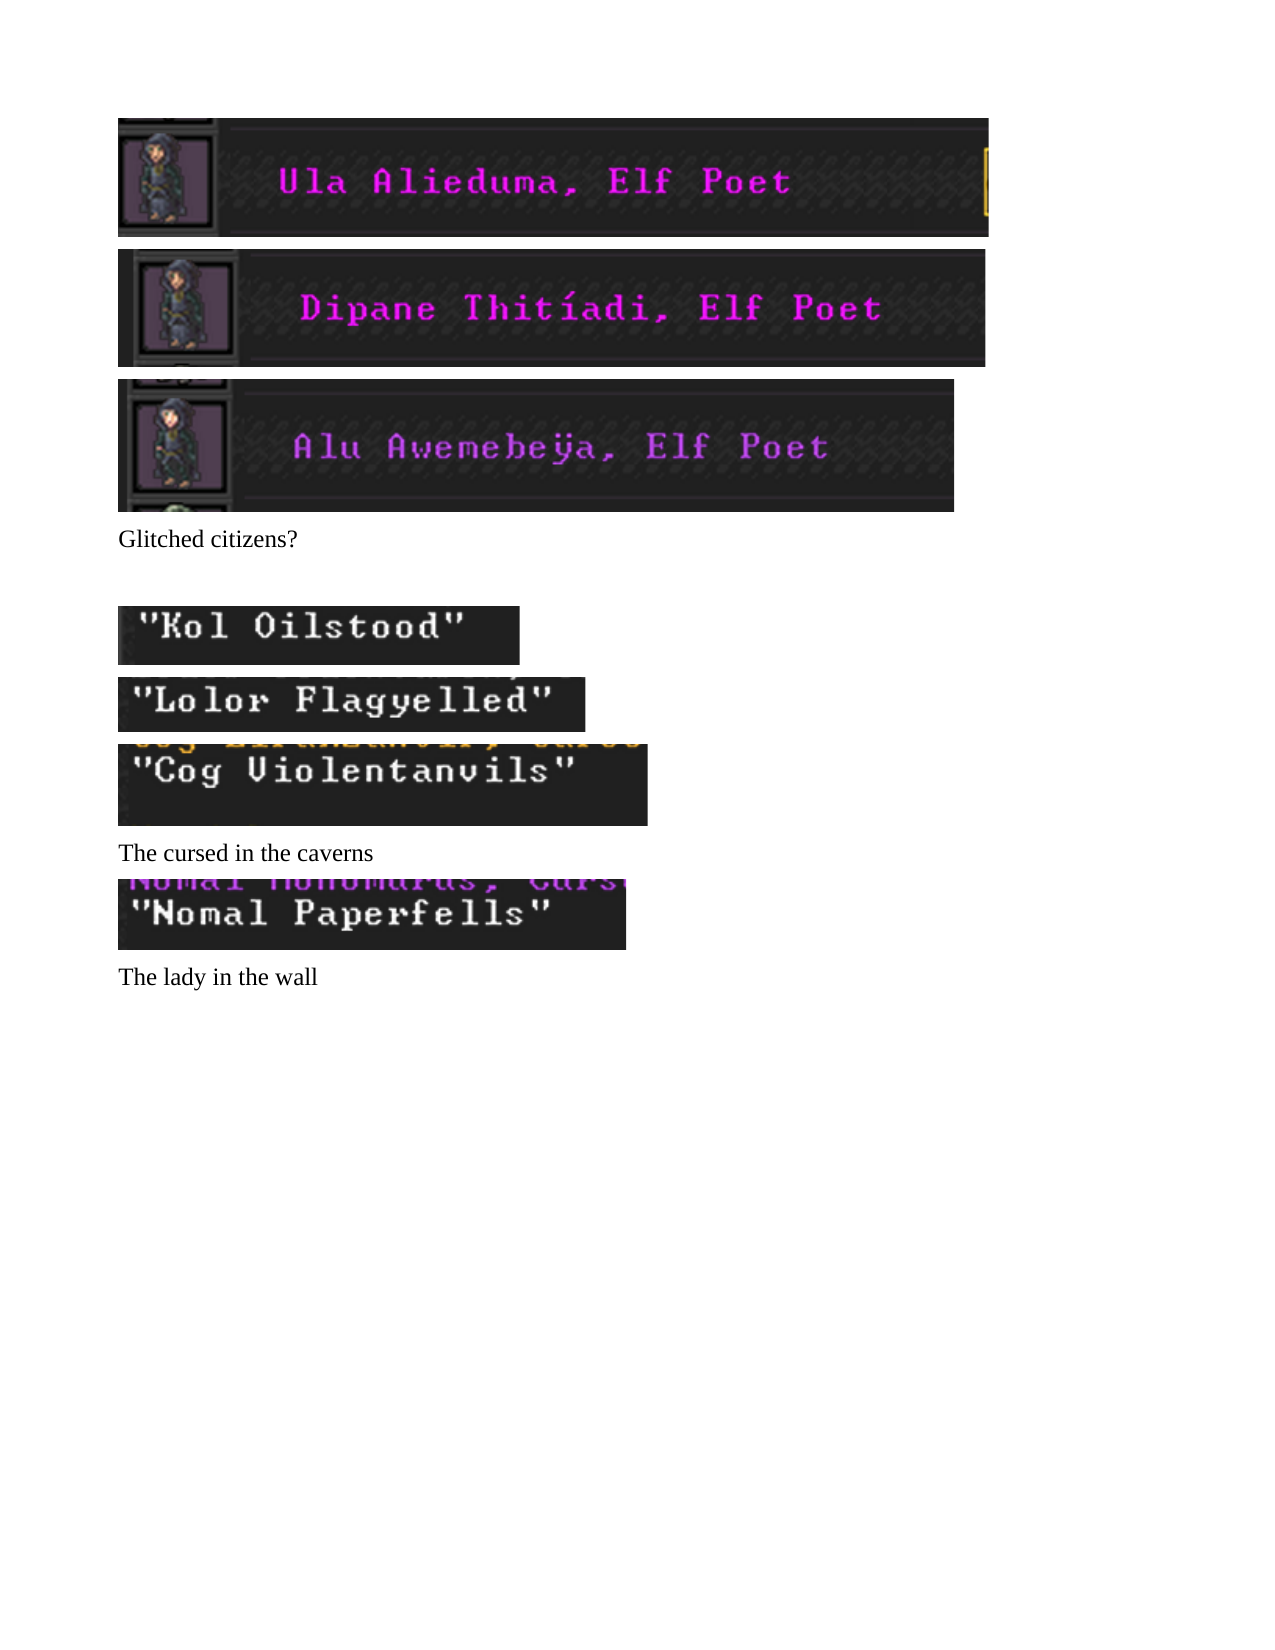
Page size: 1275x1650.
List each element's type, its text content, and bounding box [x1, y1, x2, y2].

picture [118, 677, 586, 732]
picture [118, 606, 520, 665]
picture [118, 118, 989, 237]
text The lady in the wall [118, 962, 1157, 991]
text The cursed in the caverns [118, 838, 1157, 867]
picture [118, 249, 986, 367]
picture [118, 879, 627, 950]
picture [118, 379, 955, 512]
text Glitched citizens? [118, 524, 1157, 553]
picture [118, 744, 648, 826]
